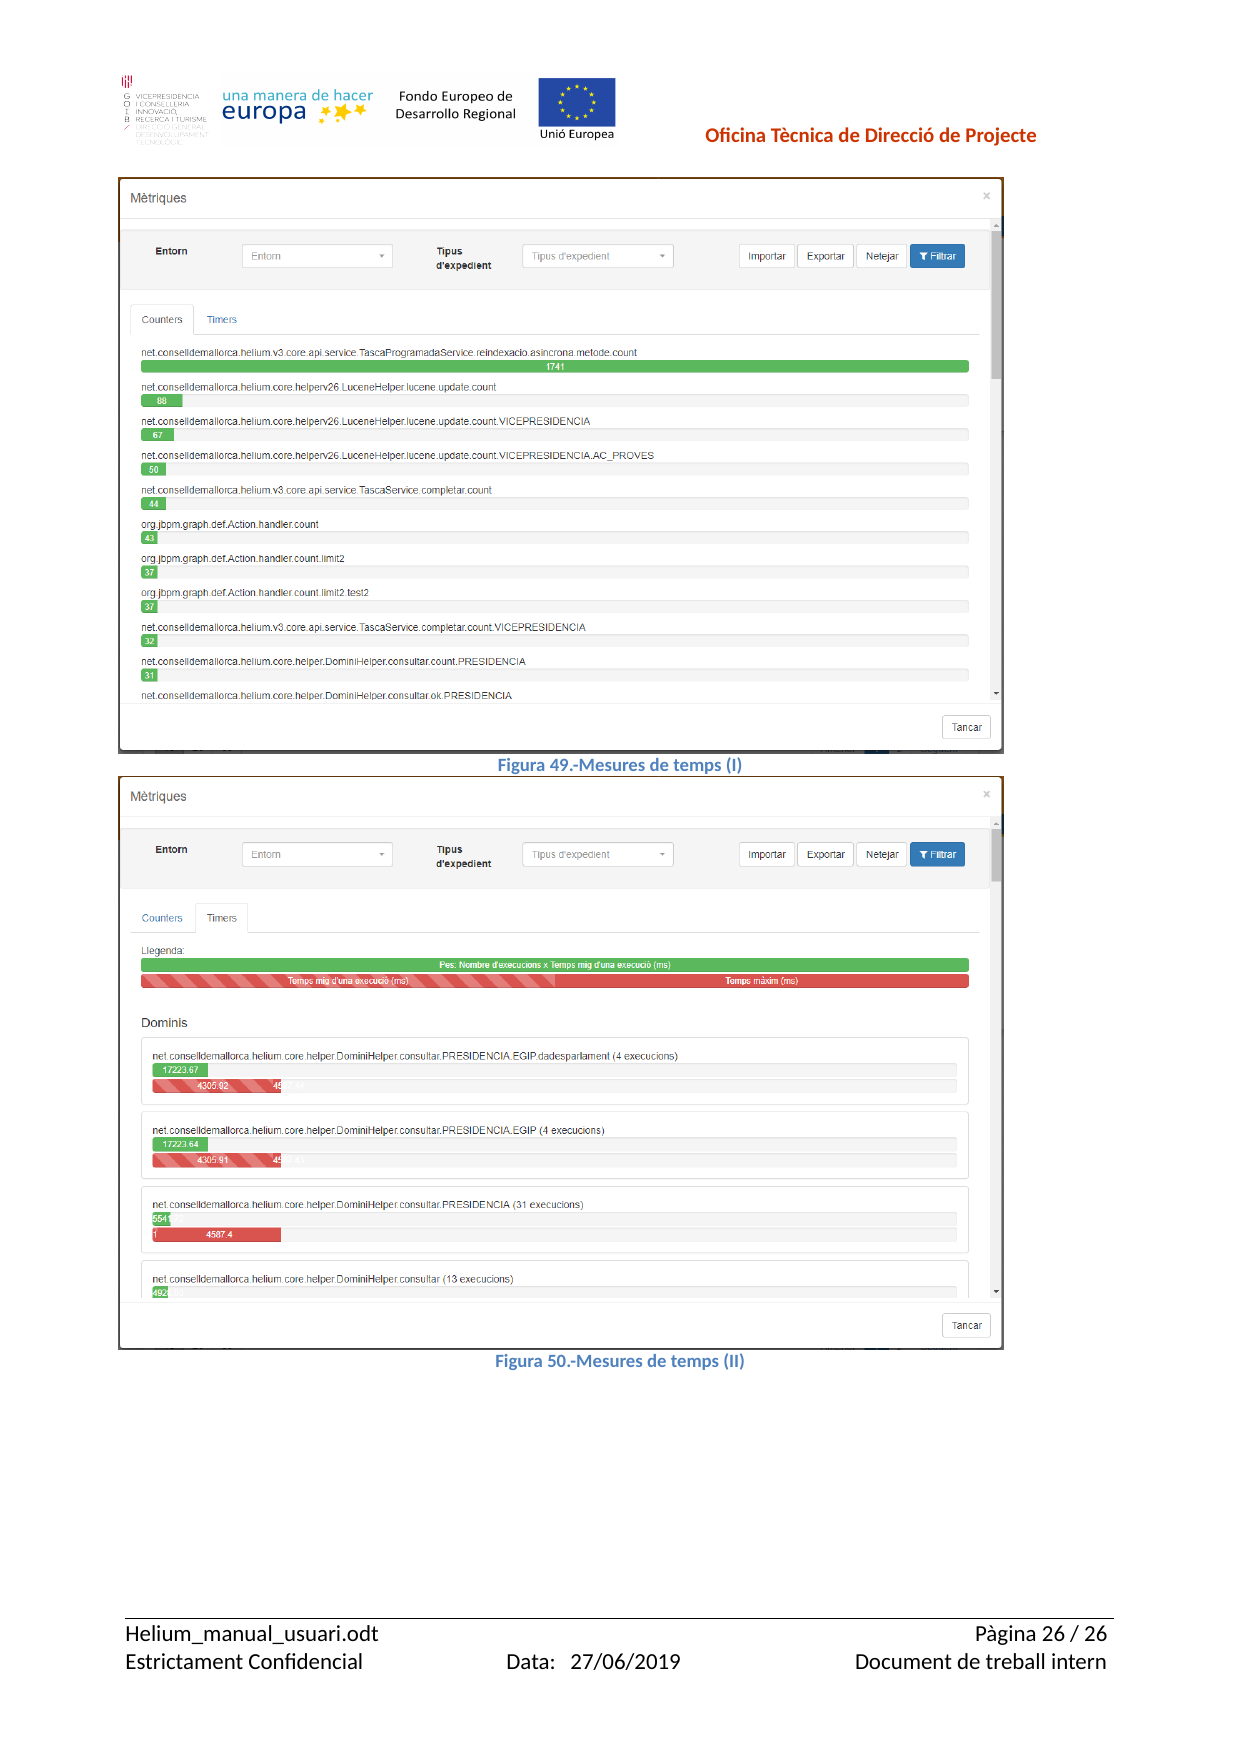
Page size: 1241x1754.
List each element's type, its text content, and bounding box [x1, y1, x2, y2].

text Figura 50.-Mesures de temps (II) [118, 1350, 1122, 1373]
picture [219, 73, 621, 147]
picture [118, 177, 1004, 754]
text Figura 49.-Mesures de temps (I) [118, 754, 1122, 777]
picture [118, 73, 213, 147]
picture [118, 776, 1004, 1350]
